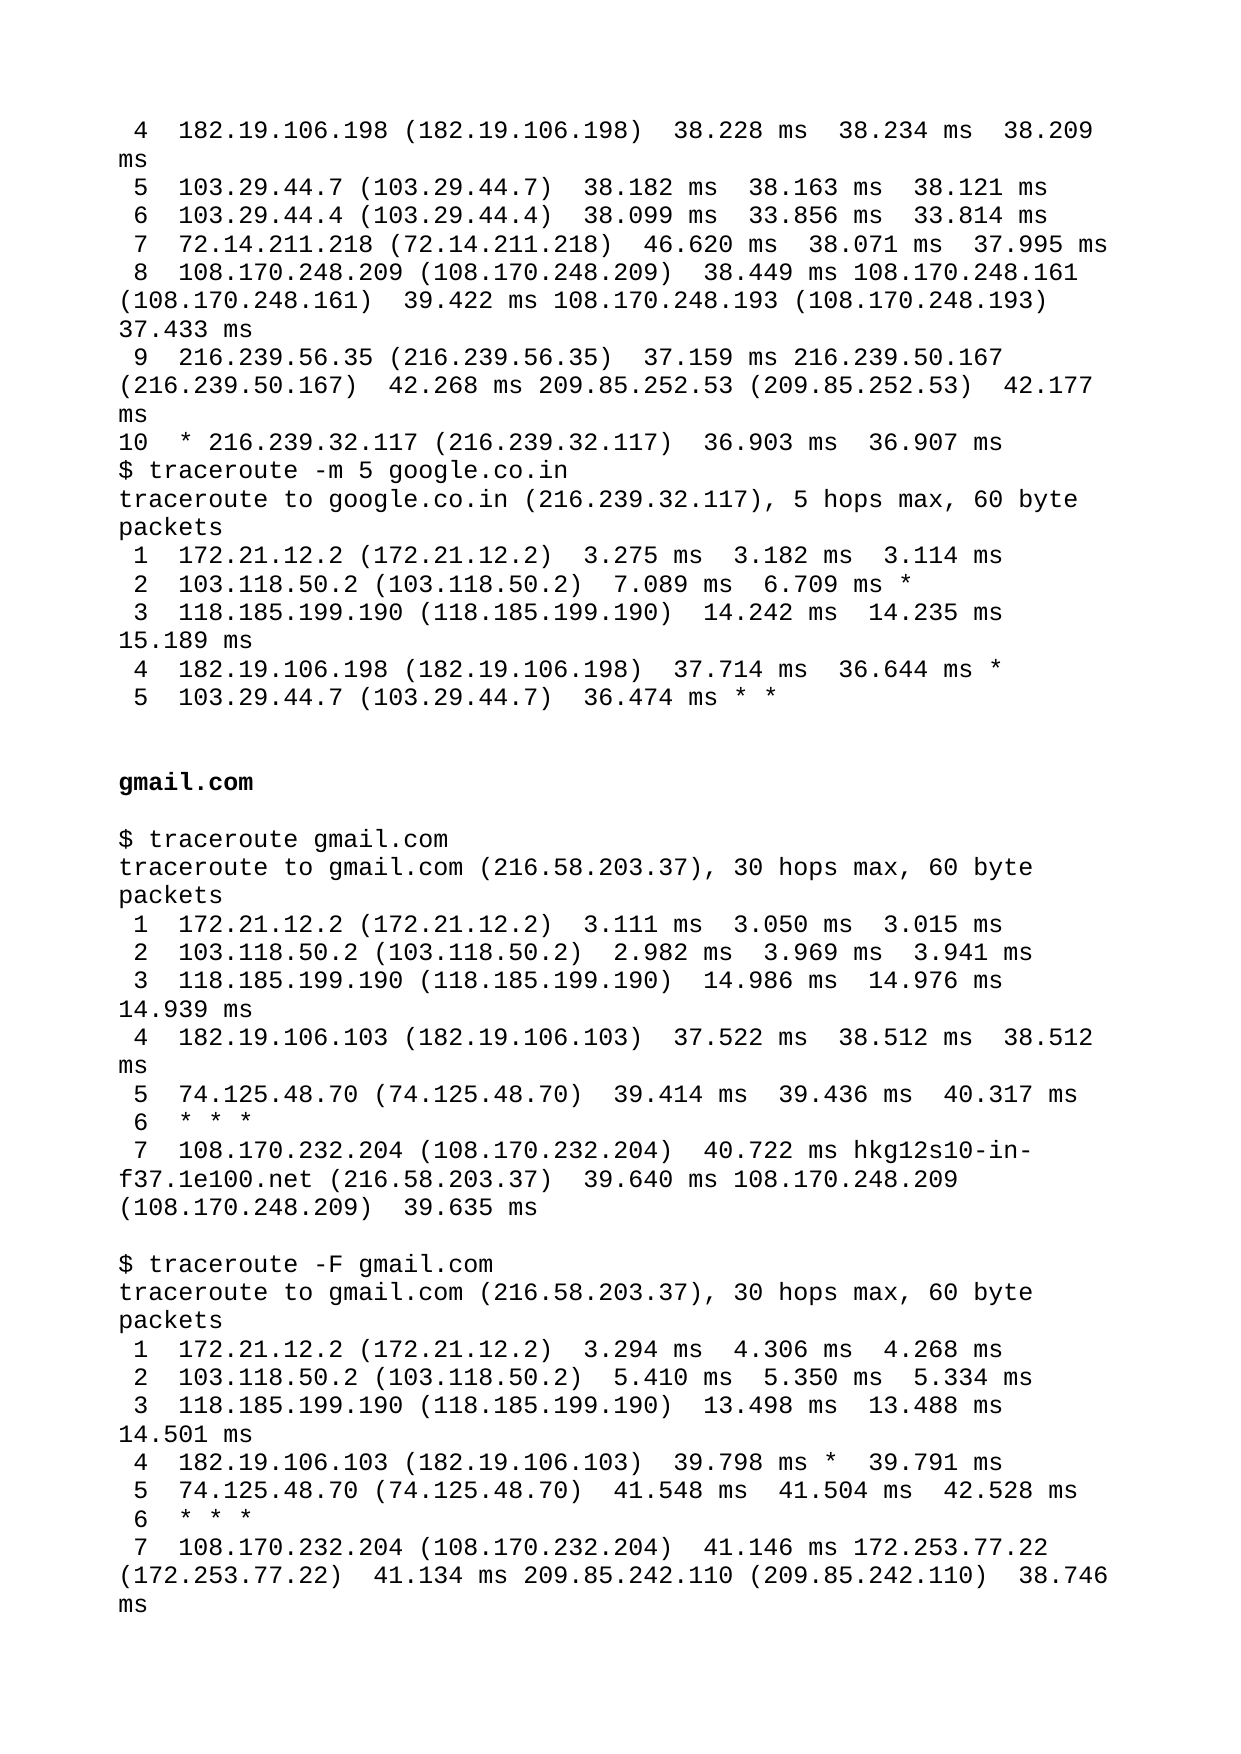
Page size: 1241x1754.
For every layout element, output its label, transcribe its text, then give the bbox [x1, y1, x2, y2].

text 4 182.19.106.103 (182.19.106.103) 37.522 ms 38.512 ms 38.512 ms [118, 1025, 1122, 1081]
text 5 74.125.48.70 (74.125.48.70) 39.414 ms 39.436 ms 40.317 ms [118, 1081, 1122, 1110]
text 2 103.118.50.2 (103.118.50.2) 5.410 ms 5.350 ms 5.334 ms [118, 1365, 1122, 1393]
text 7 108.170.232.204 (108.170.232.204) 40.722 ms hkg12s10-in-f37.1e100.net (216.58.203.37) 39.640 ms 108.170.248.209 (108.170.248.209) 39.635 ms [118, 1138, 1122, 1223]
text 6 103.29.44.4 (103.29.44.4) 38.099 ms 33.856 ms 33.814 ms [118, 203, 1122, 231]
text 5 103.29.44.7 (103.29.44.7) 36.474 ms * * [118, 685, 1122, 713]
text 4 182.19.106.198 (182.19.106.198) 38.228 ms 38.234 ms 38.209 ms [118, 118, 1122, 175]
text 1 172.21.12.2 (172.21.12.2) 3.111 ms 3.050 ms 3.015 ms [118, 911, 1122, 940]
text 7 108.170.232.204 (108.170.232.204) 41.146 ms 172.253.77.22 (172.253.77.22) 41.134 ms 209.85.242.110 (209.85.242.110) 38.746 ms [118, 1535, 1122, 1620]
text 1 172.21.12.2 (172.21.12.2) 3.294 ms 4.306 ms 4.268 ms [118, 1336, 1122, 1365]
text 5 74.125.48.70 (74.125.48.70) 41.548 ms 41.504 ms 42.528 ms [118, 1478, 1122, 1506]
text traceroute to gmail.com (216.58.203.37), 30 hops max, 60 byte packets [118, 855, 1122, 911]
text 4 182.19.106.103 (182.19.106.103) 39.798 ms * 39.791 ms [118, 1450, 1122, 1478]
text 9 216.239.56.35 (216.239.56.35) 37.159 ms 216.239.50.167 (216.239.50.167) 42.268 ms 209.85.252.53 (209.85.252.53) 42.177 ms [118, 345, 1122, 430]
text 6 * * * [118, 1110, 1122, 1138]
text 10 * 216.239.32.117 (216.239.32.117) 36.903 ms 36.907 ms [118, 430, 1122, 458]
text 3 118.185.199.190 (118.185.199.190) 13.498 ms 13.488 ms 14.501 ms [118, 1393, 1122, 1450]
text 2 103.118.50.2 (103.118.50.2) 7.089 ms 6.709 ms * [118, 571, 1122, 600]
text 5 103.29.44.7 (103.29.44.7) 38.182 ms 38.163 ms 38.121 ms [118, 175, 1122, 203]
text 2 103.118.50.2 (103.118.50.2) 2.982 ms 3.969 ms 3.941 ms [118, 940, 1122, 968]
text traceroute to gmail.com (216.58.203.37), 30 hops max, 60 byte packets [118, 1280, 1122, 1336]
text 8 108.170.248.209 (108.170.248.209) 38.449 ms 108.170.248.161 (108.170.248.161) 39.422 ms 108.170.248.193 (108.170.248.193) 37.433 ms [118, 260, 1122, 345]
text 6 * * * [118, 1506, 1122, 1535]
text 4 182.19.106.198 (182.19.106.198) 37.714 ms 36.644 ms * [118, 656, 1122, 685]
text 1 172.21.12.2 (172.21.12.2) 3.275 ms 3.182 ms 3.114 ms [118, 543, 1122, 571]
text 7 72.14.211.218 (72.14.211.218) 46.620 ms 38.071 ms 37.995 ms [118, 231, 1122, 260]
text 3 118.185.199.190 (118.185.199.190) 14.986 ms 14.976 ms 14.939 ms [118, 968, 1122, 1025]
text $ traceroute gmail.com [118, 826, 1122, 855]
text $ traceroute -m 5 google.co.in [118, 458, 1122, 486]
text gmail.com [118, 770, 1122, 798]
text traceroute to google.co.in (216.239.32.117), 5 hops max, 60 byte packets [118, 486, 1122, 543]
text 3 118.185.199.190 (118.185.199.190) 14.242 ms 14.235 ms 15.189 ms [118, 600, 1122, 656]
text $ traceroute -F gmail.com [118, 1251, 1122, 1280]
